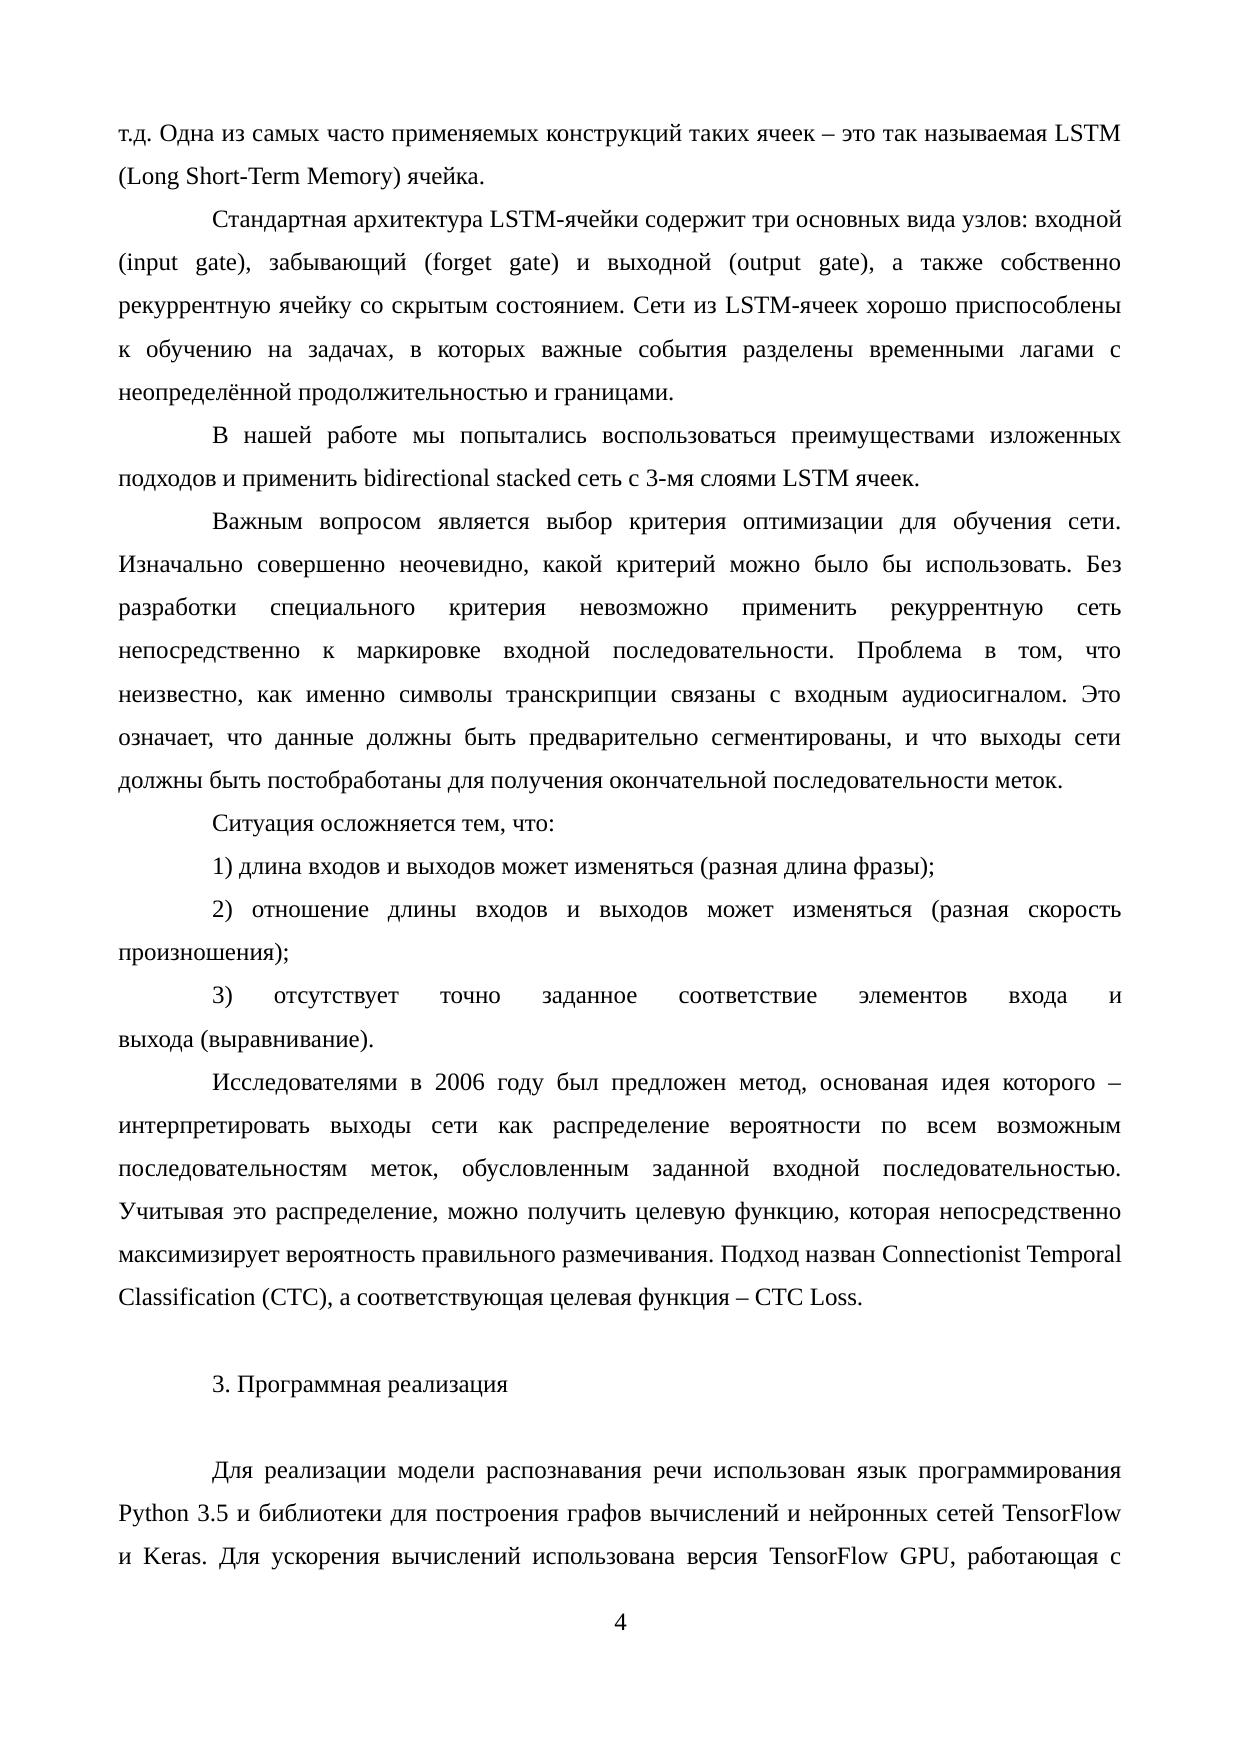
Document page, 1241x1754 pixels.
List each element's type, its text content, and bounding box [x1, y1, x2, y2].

text Важным вопросом является выбор критерия оптимизации для обучения сети. Изначально совершенно неочевидно, какой критерий можно было бы использовать. Без разработки специального критерия невозможно применить рекуррентную сеть непосредственно к маркировке входной последовательности. Проблема в том, что неизвестно, как именно символы транскрипции связаны с входным аудиосигналом. Это означает, что данные должны быть предварительно сегментированы, и что выходы сети должны быть постобработаны для получения окончательной последовательности меток. [118, 506, 1122, 794]
text т.д. Одна из самых часто применяемых конструкций таких ячеек – это так называемая LSTM (Long Short-Term Memory) ячейка. [118, 118, 1122, 190]
text Исследователями в 2006 году был предложен метод, основаная идея которого – интерпретировать выходы сети как распределение вероятности по всем возможным последовательностям меток, обусловленным заданной входной последовательностью. Учитывая это распределение, можно получить целевую функцию, которая непосредственно максимизирует вероятность правильного размечивания. Подход назван Connectionist Temporal Classification (CTC), а соответствующая целевая функция – CTC Loss. [118, 1067, 1122, 1311]
text В нашей работе мы попытались воспользоваться преимуществами изложенных подходов и применить bidirectional stacked сеть с 3-мя слоями LSTM ячеек. [118, 420, 1122, 492]
text Для реализации модели распознавания речи использован язык программирования Python 3.5 и библиотеки для построения графов вычислений и нейронных сетей TensorFlow и Keras. Для ускорения вычислений использована версия TensorFlow GPU, работающая с [118, 1455, 1122, 1570]
text Стандартная архитектура LSTM-ячейки содержит три основных вида узлов: входной (input gate), забывающий (forget gate) и выходной (output gate), а также собственно рекуррентную ячейку со скрытым состоянием. Сети из LSTM-ячеек хорошо приспособлены к обучению на задачах, в которых важные события разделены временными лагами с неопределённой продолжительностью и границами. [118, 204, 1122, 406]
text 2) отношение длины входов и выходов может изменяться (разная скорость произношения); [118, 894, 1122, 966]
text 3. Программная реализация [118, 1369, 1122, 1397]
text 1) длина входов и выходов может изменяться (разная длина фразы); [118, 851, 1122, 880]
text 3) отсутствует точно заданное соответствие элементов входа и выхода (выравнивание). [118, 981, 1122, 1052]
text Ситуация осложняется тем, что: [118, 808, 1122, 837]
